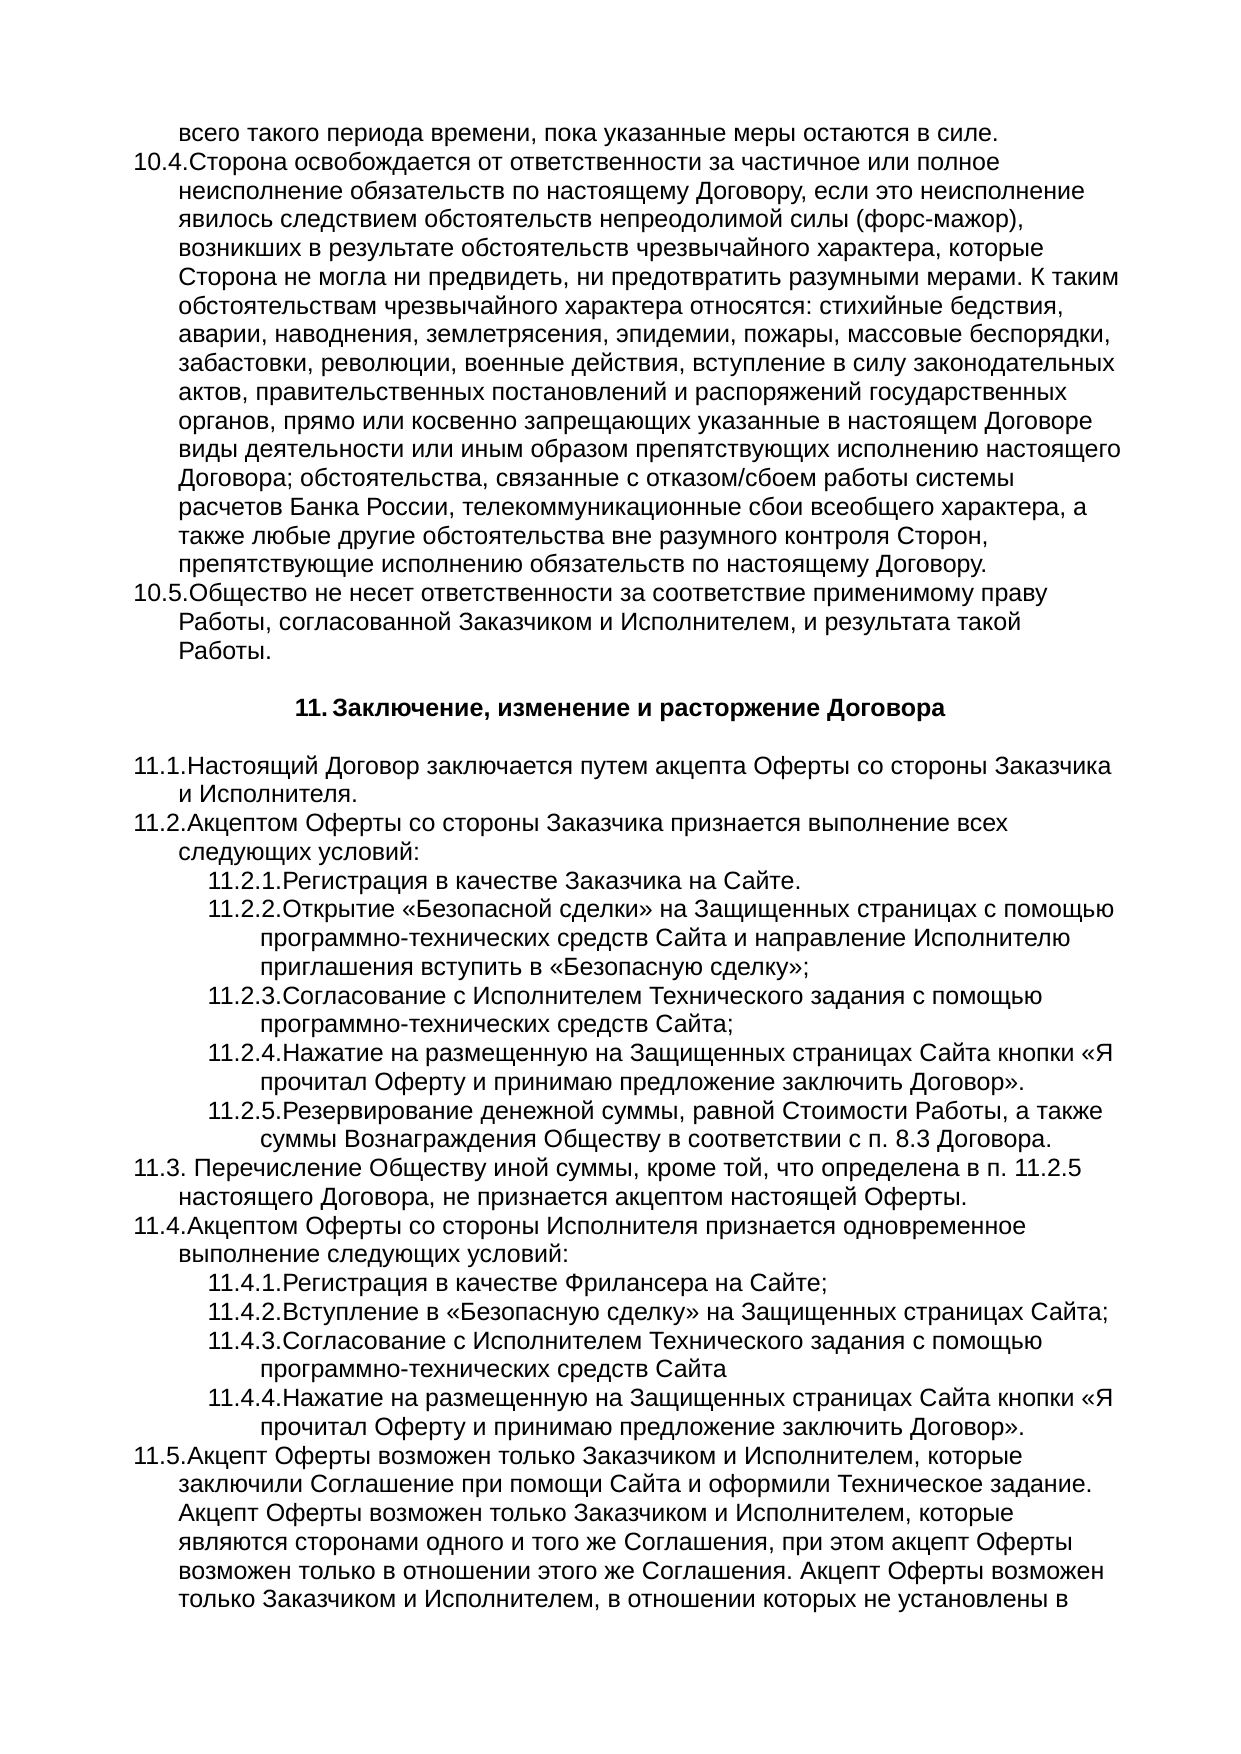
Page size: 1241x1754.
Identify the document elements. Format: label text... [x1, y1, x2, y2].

list Согласование с Исполнителем Технического задания с помощью программно-технических средств Сайта [207, 1326, 1122, 1383]
list Акцептом Оферты со стороны Заказчика признается выполнение всех следующих условий: [133, 808, 1122, 866]
list всего такого периода времени, пока указанные меры остаются в силе. [133, 118, 1122, 147]
list Заключение, изменение и расторжение Договора [118, 693, 1122, 722]
list Открытие «Безопасной сделки» на Защищенных страницах с помощью программно-технических средств Сайта и направление Исполнителю приглашения вступить в «Безопасную сделку»; [207, 894, 1122, 981]
list Резервирование денежной суммы, равной Стоимости Работы, а также суммы Вознаграждения Обществу в соответствии с п. 8.3 Договора. [207, 1096, 1122, 1153]
list Акцептом Оферты со стороны Исполнителя признается одновременное выполнение следующих условий: [133, 1211, 1122, 1268]
list Нажатие на размещенную на Защищенных страницах Сайта кнопки «Я прочитал Оферту и принимаю предложение заключить Договор». [207, 1038, 1122, 1096]
list Регистрация в качестве Заказчика на Сайте. [207, 866, 1122, 894]
list Перечисление Обществу иной суммы, кроме той, что определена в п. 11.2.5 настоящего Договора, не признается акцептом настоящей Оферты. [133, 1153, 1122, 1211]
list Согласование с Исполнителем Технического задания с помощью программно-технических средств Сайта; [207, 981, 1122, 1038]
list Нажатие на размещенную на Защищенных страницах Сайта кнопки «Я прочитал Оферту и принимаю предложение заключить Договор». [207, 1383, 1122, 1441]
list Настоящий Договор заключается путем акцепта Оферты со стороны Заказчика и Исполнителя. [133, 751, 1122, 808]
list Сторона освобождается от ответственности за частичное или полное неисполнение обязательств по настоящему Договору, если это неисполнение явилось следствием обстоятельств непреодолимой силы (форс-мажор), возникших в результате обстоятельств чрезвычайного характера, которые Сторона не могла ни предвидеть, ни предотвратить разумными мерами. К таким обстоятельствам чрезвычайного характера относятся: стихийные бедствия, аварии, наводнения, землетрясения, эпидемии, пожары, массовые беспорядки, забастовки, революции, военные действия, вступление в силу законодательных актов, правительственных постановлений и распоряжений государственных органов, прямо или косвенно запрещающих указанные в настоящем Договоре виды деятельности или иным образом препятствующих исполнению настоящего Договора; обстоятельства, связанные с отказом/сбоем работы системы расчетов Банка России, телекоммуникационные сбои всеобщего характера, а также любые другие обстоятельства вне разумного контроля Сторон, препятствующие исполнению обязательств по настоящему Договору. [133, 147, 1122, 578]
list Регистрация в качестве Фрилансера на Сайте; [207, 1268, 1122, 1297]
list Общество не несет ответственности за соответствие применимому праву Работы, согласованной Заказчиком и Исполнителем, и результата такой Работы. [133, 578, 1122, 664]
list Вступление в «Безопасную сделку» на Защищенных страницах Сайта; [207, 1297, 1122, 1326]
list Акцепт Оферты возможен только Заказчиком и Исполнителем, которые заключили Соглашение при помощи Сайта и оформили Техническое задание. Акцепт Оферты возможен только Заказчиком и Исполнителем, которые являются сторонами одного и того же Соглашения, при этом акцепт Оферты возможен только в отношении этого же Соглашения. Акцепт Оферты возможен только Заказчиком и Исполнителем, в отношении которых не установлены в [133, 1441, 1122, 1613]
